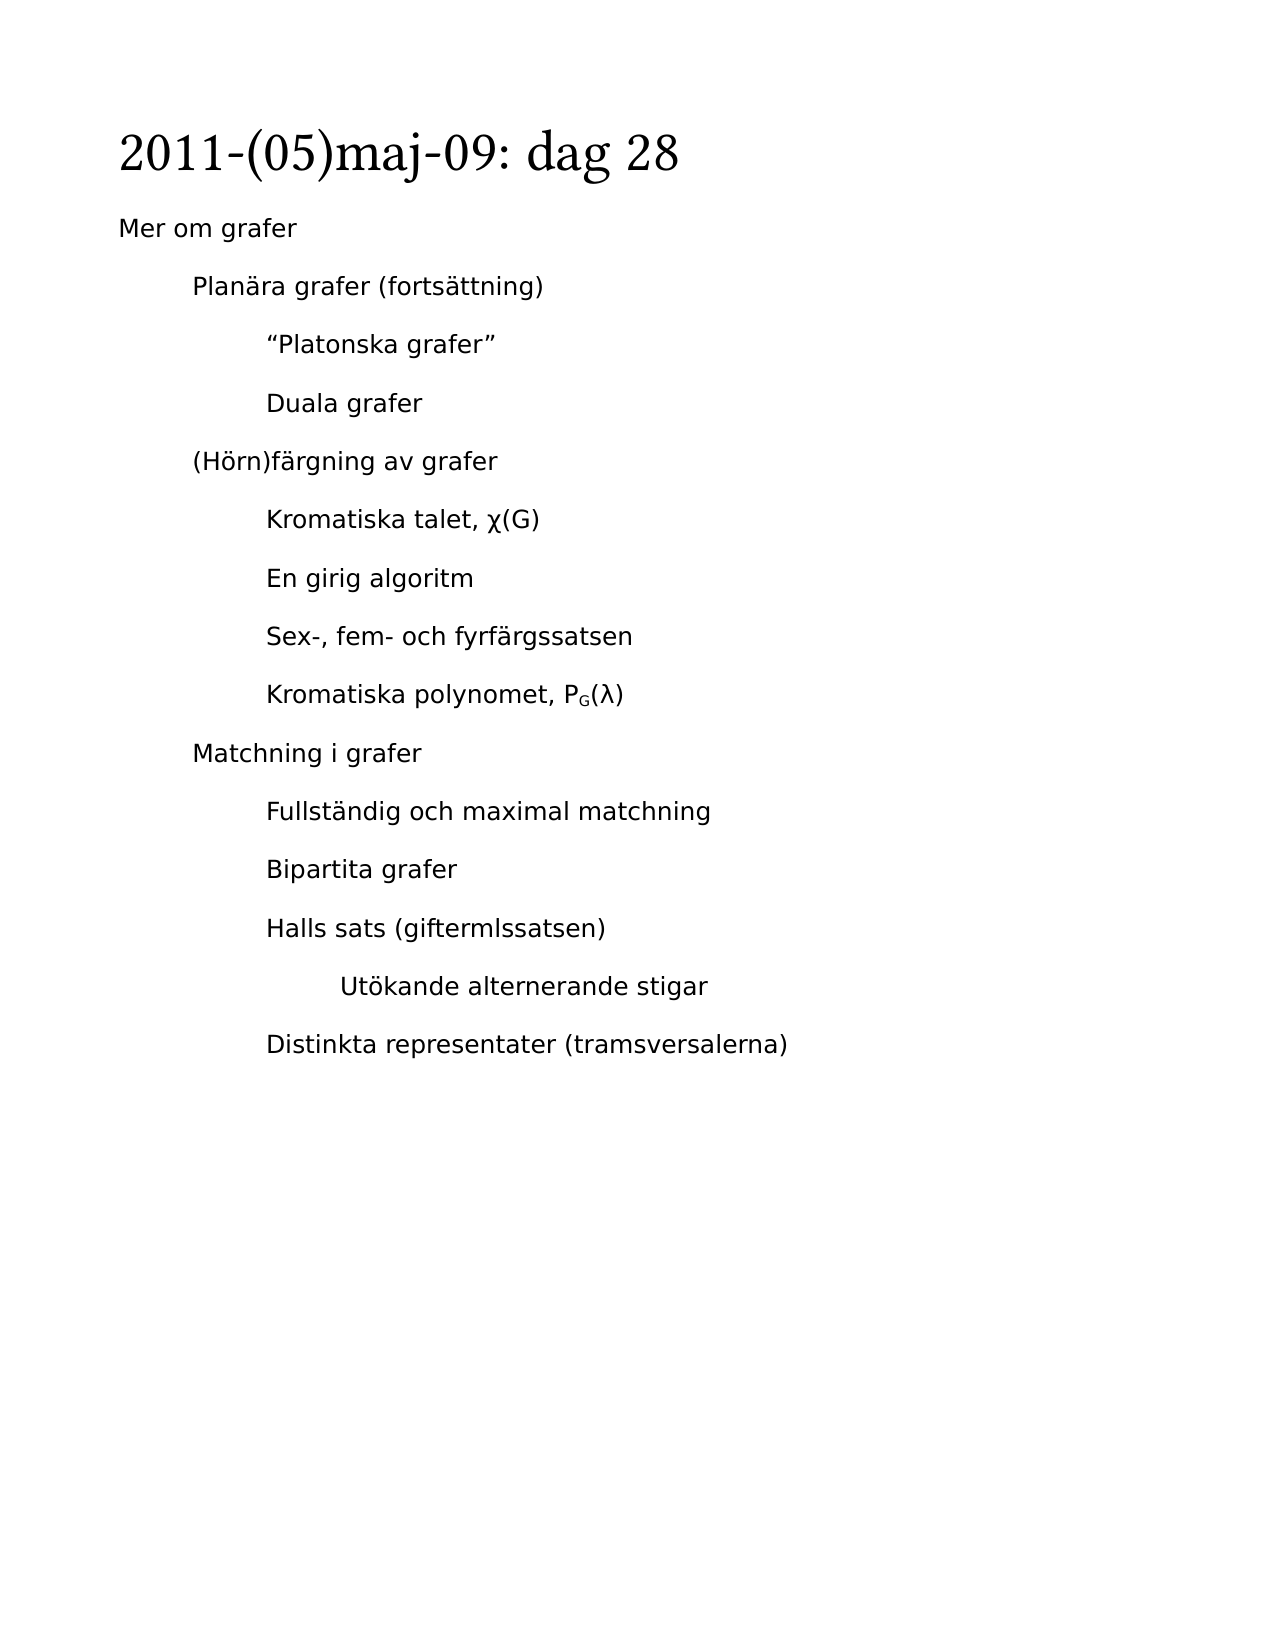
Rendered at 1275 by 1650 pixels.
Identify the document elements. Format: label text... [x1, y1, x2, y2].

text Kromatiska talet, χ(G) [118, 506, 1157, 535]
text Utökande alternerande stigar [118, 972, 1157, 1001]
text Duala grafer [118, 389, 1157, 418]
text Planära grafer (fortsättning) [118, 272, 1157, 301]
text En girig algoritm [118, 564, 1157, 593]
subtitle 2011-(05)maj-09: dag 28 [118, 118, 1157, 185]
text Sex-, fem- och fyrfärgssatsen [118, 622, 1157, 651]
text Matchning i grafer [118, 739, 1157, 768]
text Mer om grafer [118, 214, 1157, 243]
text Kromatiska polynomet, PG(λ) [118, 681, 1157, 710]
text Halls sats (giftermlssatsen) [118, 914, 1157, 943]
text Distinkta representater (tramsversalerna) [118, 1031, 1157, 1060]
text “Platonska grafer” [118, 331, 1157, 360]
text (Hörn)färgning av grafer [118, 447, 1157, 476]
text Bipartita grafer [118, 856, 1157, 885]
text Fullständig och maximal matchning [118, 797, 1157, 826]
